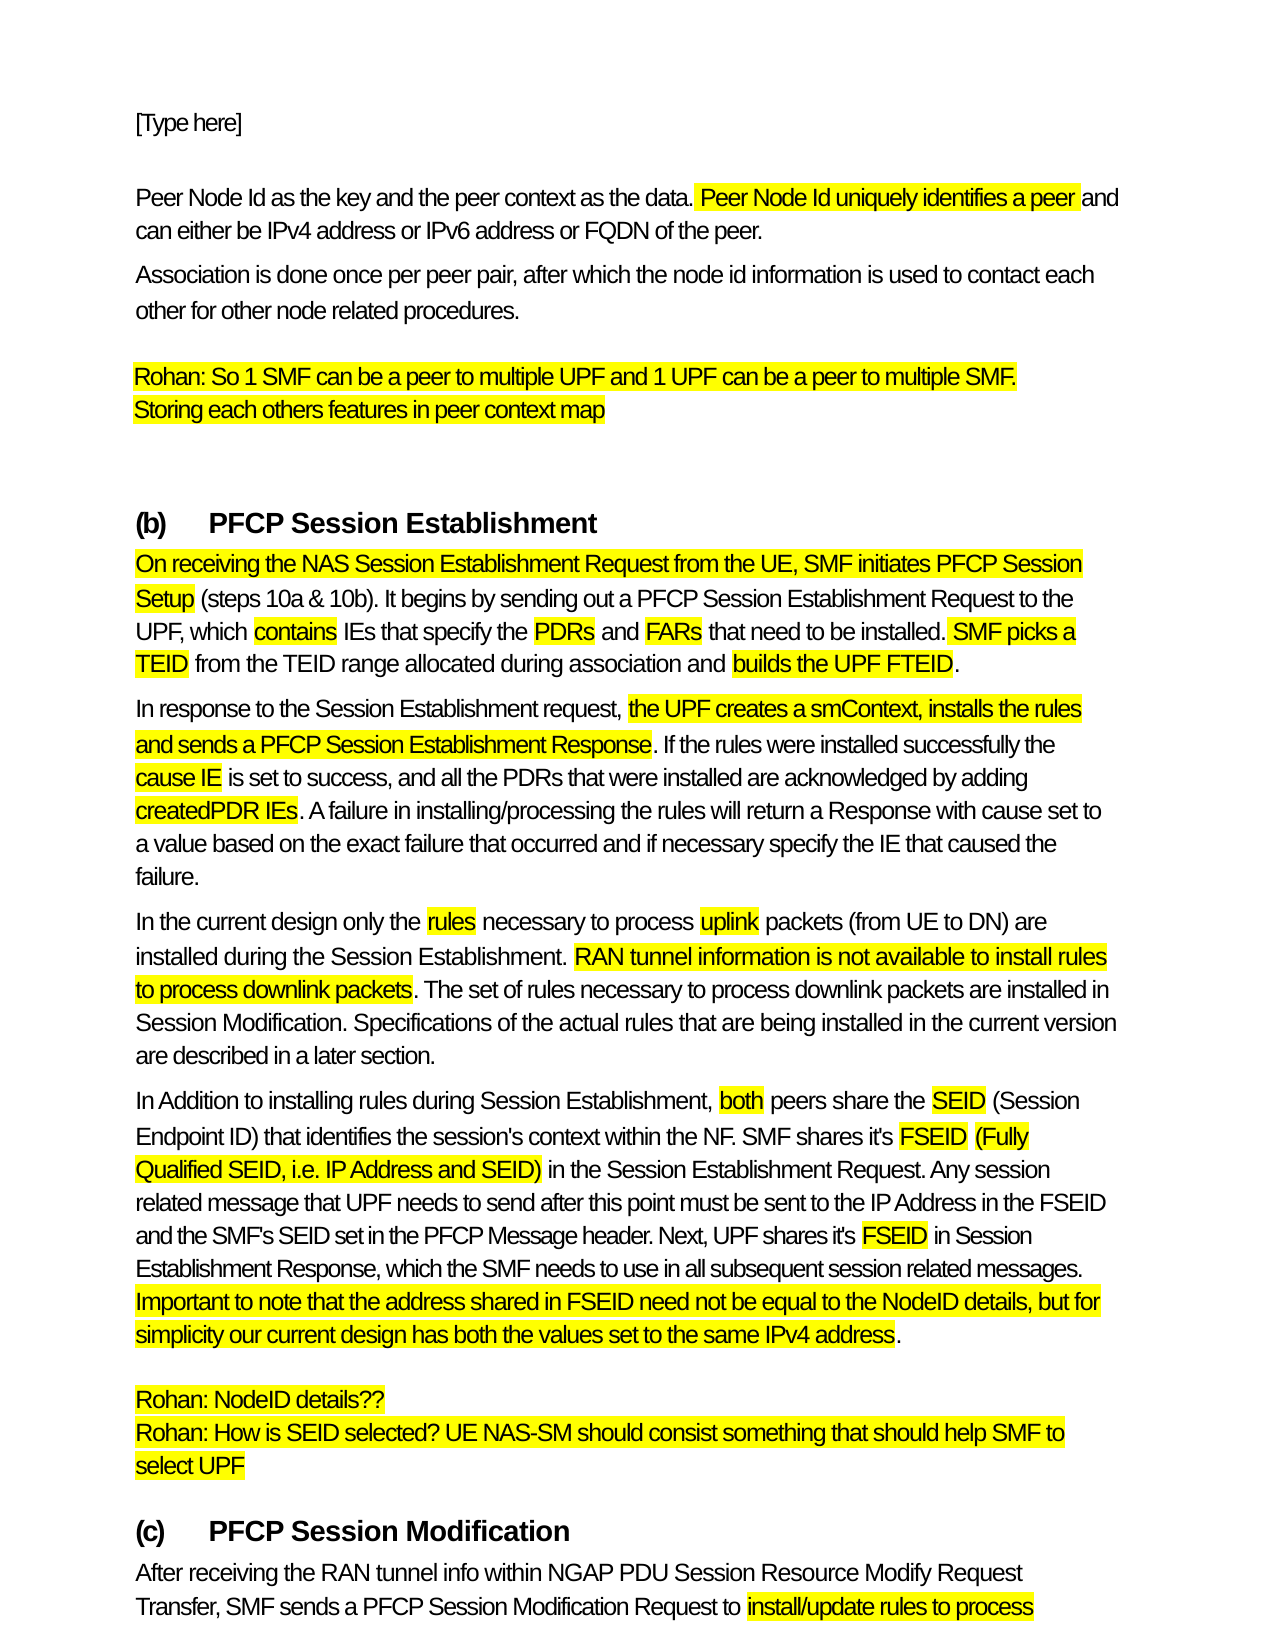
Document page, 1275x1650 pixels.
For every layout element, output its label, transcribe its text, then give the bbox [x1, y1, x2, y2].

text Transfer, SMF sends a PFCP Session Modification Request to install/update rules to process [135, 1589, 1066, 1622]
text Rohan: So 1 SMF can be a peer to multiple UPF and 1 UPF can be a peer to multiple SMF. [133, 359, 1079, 392]
text and the SMF's SEID set in the PFCP Message header. Next, UPF shares it's FSEID in Session [135, 1218, 1083, 1251]
text Association is done once per peer pair, after which the node id information is used to contact each [135, 246, 1117, 293]
text Setup (steps 10a & 10b). It begins by sending out a PFCP Session Establishment Request to the UPF, which contains IEs that specify the PDRs and FARs that need to be installed. SMF picks a TEID from the TEID range allocated during association and builds the UPF FTEID. [135, 581, 1096, 679]
text other for other node related procedures. [135, 293, 592, 326]
text Establishment Response, which the SMF needs to use in all subsequent session related messages. [135, 1251, 1111, 1284]
text cause IE is set to success, and all the PDRs that were installed are acknowledged by adding [135, 760, 1057, 793]
text Rohan: NodeID details?? [135, 1383, 1127, 1416]
text (c) PFCP Session Modification [135, 1516, 641, 1548]
text related message that UPF needs to send after this point must be sent to the IP Address in the FSEID [135, 1185, 1130, 1218]
text Peer Node Id as the key and the peer context as the data. Peer Node Id uniquely identifies a peer and can either be IPv4 address or IPv6 address or FQDN of the peer. [135, 180, 1140, 246]
text installed during the Session Establishment. RAN tunnel information is not available to install rules to process downlink packets. The set of rules necessary to process downlink packets are installed in Session Modification. Specifications of the actual rules that are being installed in the current version are described in a later section. [135, 939, 1124, 1071]
text After receiving the RAN tunnel info within NGAP PDU Session Resource Modify Request [135, 1548, 1057, 1589]
text Endpoint ID) that identifies the session's context within the NF. SMF shares it's FSEID (Fully Qualified SEID, i.e. IP Address and SEID) in the Session Establishment Request. Any session [135, 1119, 1083, 1185]
text createdPDR IEs. A failure in installing/processing the rules will return a Response with cause set to [135, 793, 1129, 826]
text In response to the Session Establishment request, the UPF creates a smContext, installs the rules [135, 679, 1103, 727]
text Storing each others features in peer context map [133, 392, 1079, 425]
text On receiving the NAS Session Establishment Request from the UE, SMF initiates PFCP Session [135, 540, 1105, 581]
text (b) PFCP Session Establishment [135, 507, 666, 540]
text and sends a PFCP Session Establishment Response. If the rules were installed successfully the [135, 727, 1084, 760]
text a value based on the exact failure that occurred and if necessary specify the IE that caused the failure. [135, 826, 1080, 892]
text In the current design only the rules necessary to process uplink packets (from UE to DN) are [135, 892, 1069, 939]
text In Addition to installing rules during Session Establishment, both peers share the SEID (Session [135, 1071, 1101, 1119]
text Rohan: How is SEID selected? UE NAS-SM should consist something that should help SMF to select UPF [135, 1416, 1127, 1481]
text [Type here] [135, 107, 340, 138]
text Important to note that the address shared in FSEID need not be equal to the NodeID details, but for simplicity our current design has both the values set to the same IPv4 address. [135, 1284, 1127, 1350]
